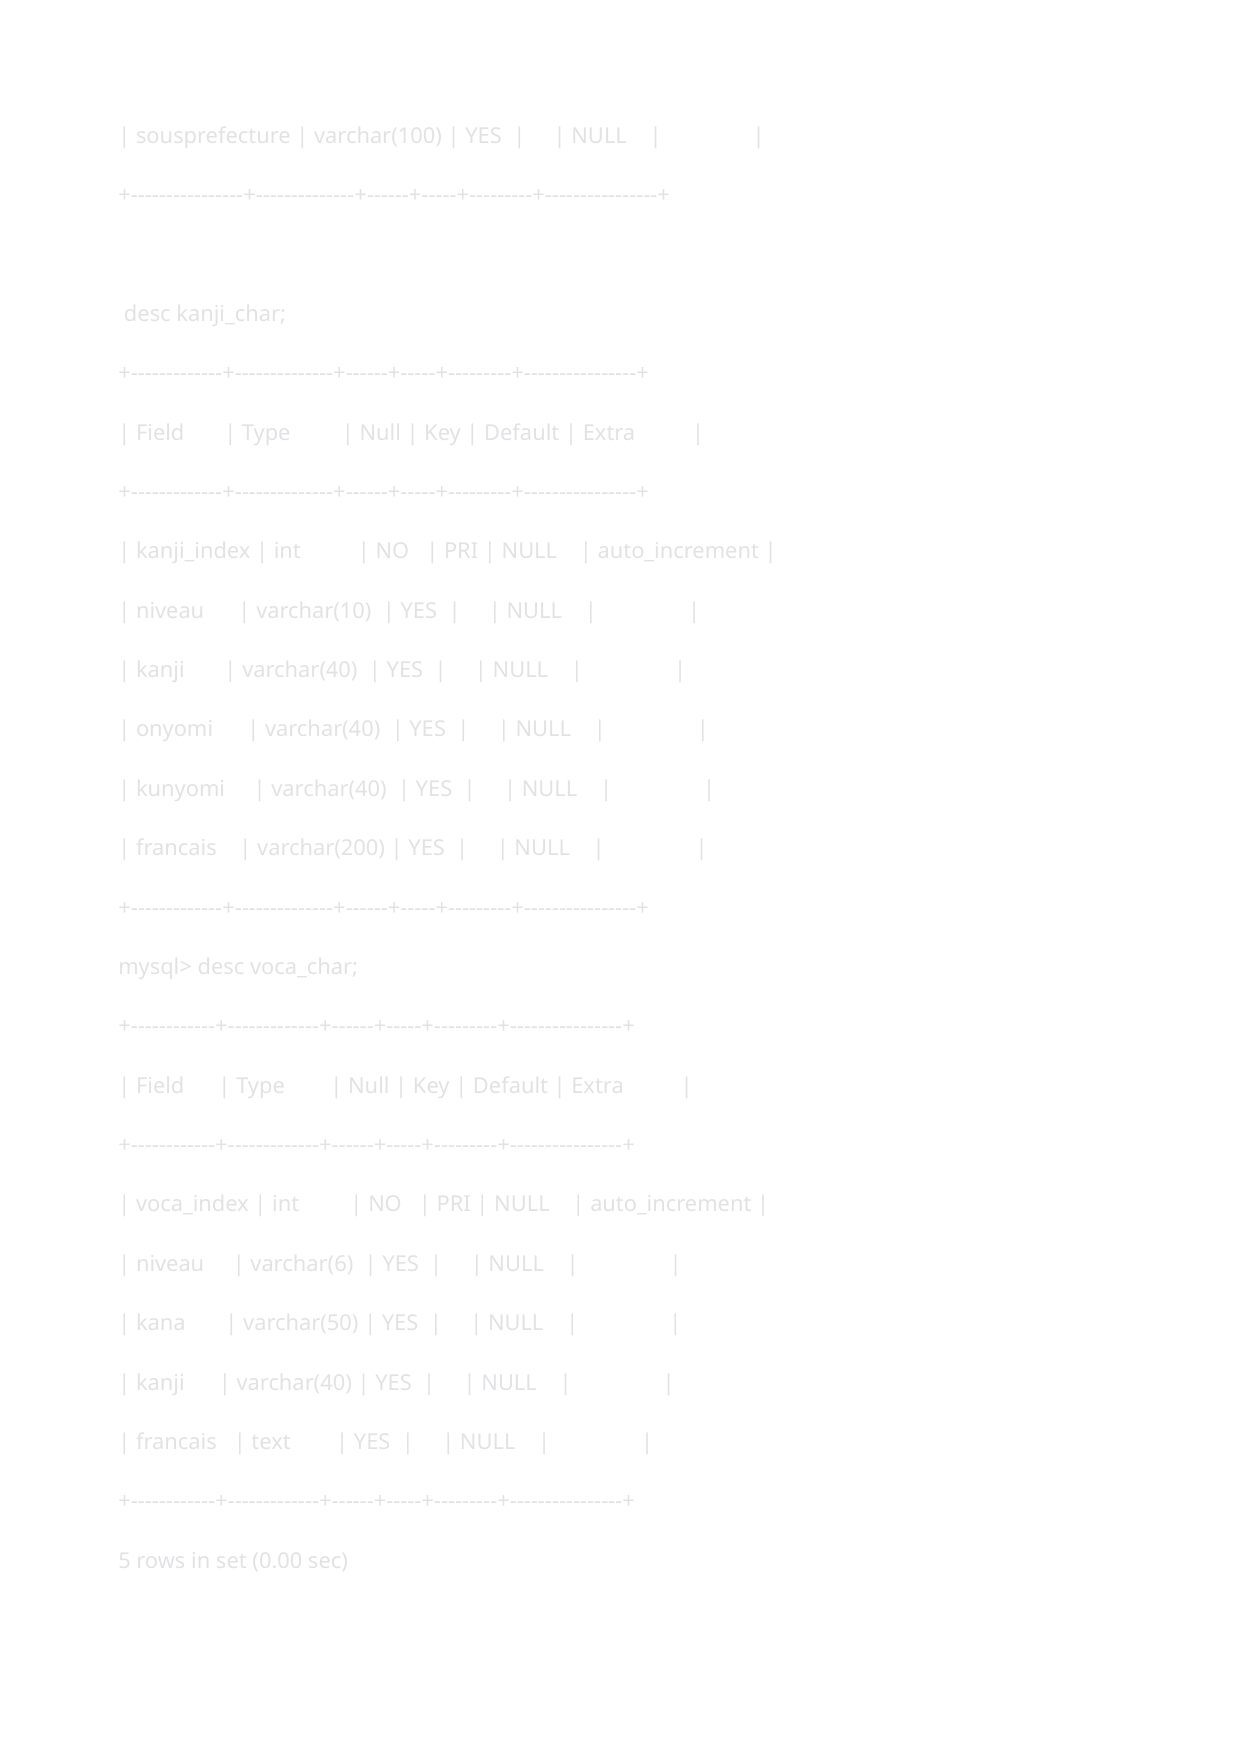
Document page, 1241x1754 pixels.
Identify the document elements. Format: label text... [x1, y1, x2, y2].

text | Field | Type | Null | Key | Default | Extra | [118, 415, 1122, 446]
text | kanji | varchar(40) | YES | | NULL | | [118, 1365, 1122, 1396]
text | onyomi | varchar(40) | YES | | NULL | | [118, 712, 1122, 743]
text 5 rows in set (0.00 sec) [118, 1543, 1122, 1574]
text | niveau | varchar(10) | YES | | NULL | | [118, 593, 1122, 624]
text | voca_index | int | NO | PRI | NULL | auto_increment | [118, 1187, 1122, 1218]
text +-------------+--------------+------+-----+---------+----------------+ [118, 474, 1122, 506]
text mysql> desc voca_char; [118, 949, 1122, 981]
text +------------+-------------+------+-----+---------+----------------+ [118, 1127, 1122, 1159]
text +-------------+--------------+------+-----+---------+----------------+ [118, 356, 1122, 387]
text +----------------+--------------+------+-----+---------+----------------+ [118, 177, 1122, 209]
text | kunyomi | varchar(40) | YES | | NULL | | [118, 771, 1122, 802]
text | kana | varchar(50) | YES | | NULL | | [118, 1306, 1122, 1337]
text +-------------+--------------+------+-----+---------+----------------+ [118, 890, 1122, 921]
text | kanji | varchar(40) | YES | | NULL | | [118, 652, 1122, 684]
text | sousprefecture | varchar(100) | YES | | NULL | | [118, 118, 1122, 149]
text desc kanji_char; [118, 296, 1122, 327]
text +------------+-------------+------+-----+---------+----------------+ [118, 1484, 1122, 1515]
text +------------+-------------+------+-----+---------+----------------+ [118, 1009, 1122, 1040]
text | kanji_index | int | NO | PRI | NULL | auto_increment | [118, 534, 1122, 565]
text | francais | text | YES | | NULL | | [118, 1424, 1122, 1456]
text | niveau | varchar(6) | YES | | NULL | | [118, 1246, 1122, 1277]
text | francais | varchar(200) | YES | | NULL | | [118, 831, 1122, 862]
text | Field | Type | Null | Key | Default | Extra | [118, 1068, 1122, 1099]
